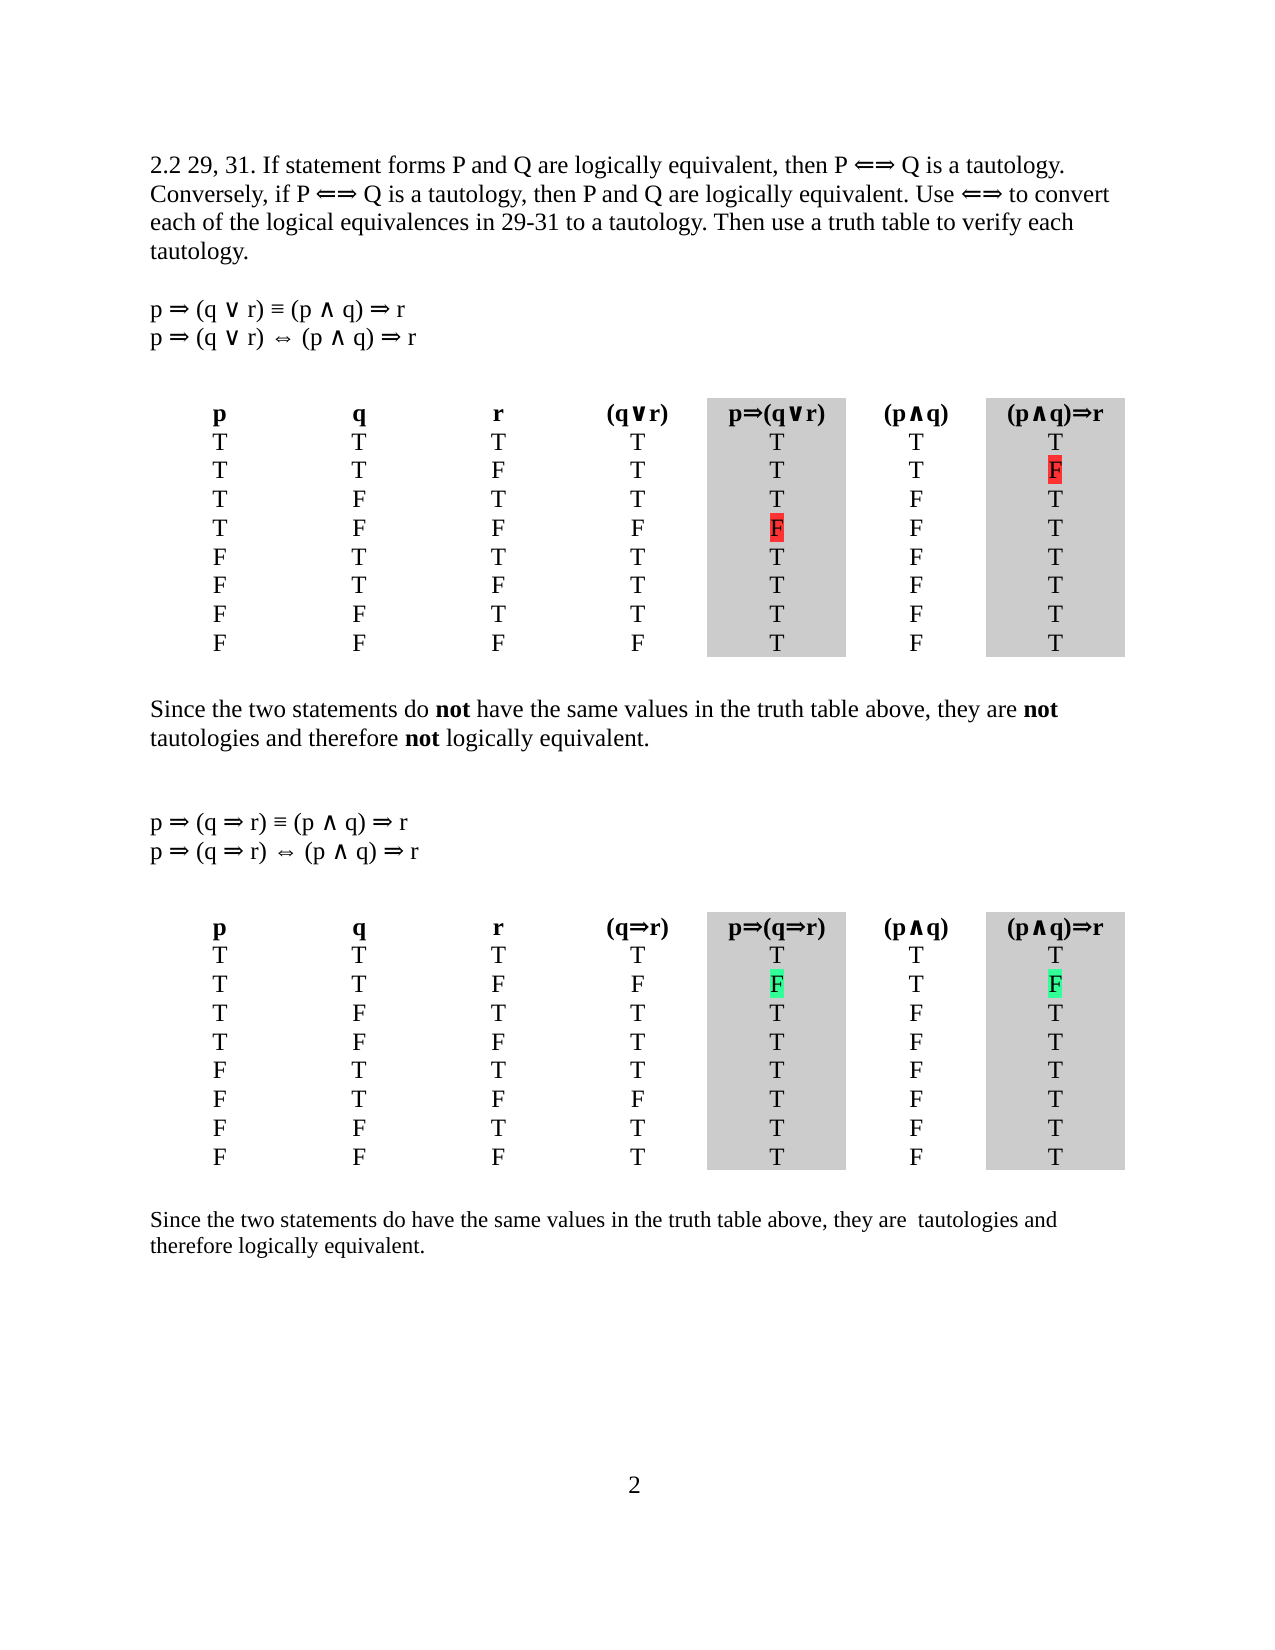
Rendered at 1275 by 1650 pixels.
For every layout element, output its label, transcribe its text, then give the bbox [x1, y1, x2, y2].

table_cell F [150, 1055, 289, 1084]
table_cell T [568, 570, 707, 599]
table_cell T [986, 1055, 1125, 1084]
table_cell F [568, 513, 707, 542]
table_cell F [289, 628, 428, 657]
table_cell T [150, 455, 289, 484]
table_cell T [707, 1113, 846, 1142]
table_cell T [429, 484, 568, 513]
table_cell F [846, 1113, 986, 1142]
table_cell F [429, 1027, 568, 1055]
table_cell T [986, 599, 1125, 628]
table_cell F [707, 969, 846, 998]
table_cell T [707, 542, 846, 570]
table_cell F [846, 1142, 986, 1170]
table_cell T [986, 1113, 1125, 1142]
table_cell F [707, 513, 846, 542]
table_cell T [429, 1113, 568, 1142]
table_cell F [986, 969, 1125, 998]
table_header (q∨r) [568, 398, 707, 427]
table_cell T [150, 484, 289, 513]
table_header p⇒(q∨r) [707, 398, 846, 427]
table_cell F [289, 513, 428, 542]
table_cell T [150, 1027, 289, 1055]
table_cell T [986, 542, 1125, 570]
table_cell T [986, 1142, 1125, 1170]
table_cell T [568, 484, 707, 513]
table_cell T [429, 542, 568, 570]
table_cell F [289, 998, 428, 1027]
table_cell F [289, 599, 428, 628]
table_cell T [707, 1027, 846, 1055]
table_cell F [289, 1113, 428, 1142]
table_cell F [846, 998, 986, 1027]
table_cell F [846, 1055, 986, 1084]
table_cell T [568, 1113, 707, 1142]
table_cell T [707, 427, 846, 455]
table_cell F [429, 1142, 568, 1170]
table_cell T [986, 998, 1125, 1027]
table_cell F [429, 969, 568, 998]
table_header p⇒(q⇒r) [707, 912, 846, 940]
table_cell T [707, 599, 846, 628]
table_cell F [289, 1027, 428, 1055]
table_cell T [568, 998, 707, 1027]
table_cell F [429, 455, 568, 484]
table_cell F [846, 570, 986, 599]
table_cell T [150, 427, 289, 455]
table_cell T [568, 455, 707, 484]
table_header p [150, 398, 289, 427]
table_cell T [986, 427, 1125, 455]
table_cell F [289, 484, 428, 513]
table_cell T [289, 427, 428, 455]
table_cell T [289, 940, 428, 969]
table_cell T [289, 455, 428, 484]
table_cell F [429, 570, 568, 599]
table_cell T [986, 570, 1125, 599]
text Since the two statements do not have the same values in the truth table above, they are not tautologies and therefore not logically equivalent. [150, 694, 1125, 752]
table_cell T [568, 542, 707, 570]
table_cell T [707, 1084, 846, 1113]
table_header r [429, 398, 568, 427]
table_header (p∧q)⇒r [986, 912, 1125, 940]
table_cell T [568, 1027, 707, 1055]
table_cell T [150, 940, 289, 969]
text Since the two statements do have the same values in the truth table above, they are tautologies and therefore logically equivalent. [150, 1206, 1125, 1258]
table_cell F [846, 542, 986, 570]
table_header q [289, 912, 428, 940]
text p ⇒ (q ∨ r) ⇔ (p ∧ q) ⇒ r [150, 322, 1125, 351]
table_cell F [986, 455, 1125, 484]
table_cell T [986, 628, 1125, 657]
table_cell T [846, 427, 986, 455]
table_cell F [429, 513, 568, 542]
table_cell T [986, 1084, 1125, 1113]
table_cell T [986, 1027, 1125, 1055]
table_header q [289, 398, 428, 427]
table_cell F [846, 628, 986, 657]
table_cell T [846, 969, 986, 998]
table_cell T [707, 940, 846, 969]
table_cell T [707, 570, 846, 599]
table_cell T [429, 599, 568, 628]
table_cell T [568, 599, 707, 628]
table_cell F [150, 628, 289, 657]
table_cell T [289, 570, 428, 599]
table_cell T [846, 455, 986, 484]
table_cell T [429, 998, 568, 1027]
table_cell T [150, 513, 289, 542]
table_cell T [150, 998, 289, 1027]
table_cell T [707, 1142, 846, 1170]
table_cell T [846, 940, 986, 969]
table_cell T [707, 998, 846, 1027]
text p ⇒ (q ∨ r) ≡ (p ∧ q) ⇒ r [150, 294, 1125, 322]
table_cell T [429, 427, 568, 455]
table_cell F [568, 1084, 707, 1113]
table_cell T [568, 1055, 707, 1084]
table_header (p∧q) [846, 398, 986, 427]
table_cell F [846, 513, 986, 542]
table_cell T [568, 940, 707, 969]
table_header p [150, 912, 289, 940]
table_cell F [846, 1084, 986, 1113]
text 2.2 29, 31. If statement forms P and Q are logically equivalent, then P ⇐⇒ Q is a tautology. Conversely, if P ⇐⇒ Q is a tautology, then P and Q are logically equivalent. Use ⇐⇒ to convert each of the logical equivalences in 29-31 to a tautology. Then use a truth table to verify each tautology. [150, 150, 1125, 265]
table_cell T [707, 628, 846, 657]
table_cell T [289, 1055, 428, 1084]
table_cell T [289, 1084, 428, 1113]
text p ⇒ (q ⇒ r) ≡ (p ∧ q) ⇒ r [150, 807, 1125, 836]
table_cell T [707, 484, 846, 513]
table_cell T [986, 940, 1125, 969]
table_cell T [986, 513, 1125, 542]
table_cell F [429, 1084, 568, 1113]
table_cell F [289, 1142, 428, 1170]
table_cell F [150, 1113, 289, 1142]
table_cell T [150, 969, 289, 998]
table_cell T [568, 1142, 707, 1170]
table_cell F [150, 542, 289, 570]
table_cell T [429, 940, 568, 969]
table_header (p∧q)⇒r [986, 398, 1125, 427]
table_cell F [568, 969, 707, 998]
table_cell T [429, 1055, 568, 1084]
table_cell F [846, 484, 986, 513]
table_cell F [150, 599, 289, 628]
table_header (p∧q) [846, 912, 986, 940]
table_cell T [986, 484, 1125, 513]
text p ⇒ (q ⇒ r) ⇔ (p ∧ q) ⇒ r [150, 836, 1125, 865]
table_header (q⇒r) [568, 912, 707, 940]
table_cell F [429, 628, 568, 657]
table_cell T [289, 542, 428, 570]
table_cell F [568, 628, 707, 657]
table_cell F [150, 1142, 289, 1170]
table_cell T [568, 427, 707, 455]
table_cell F [150, 570, 289, 599]
table_cell T [707, 1055, 846, 1084]
table_cell T [289, 969, 428, 998]
table_cell F [846, 1027, 986, 1055]
table_cell T [707, 455, 846, 484]
table_header r [429, 912, 568, 940]
table_cell F [150, 1084, 289, 1113]
table_cell F [846, 599, 986, 628]
